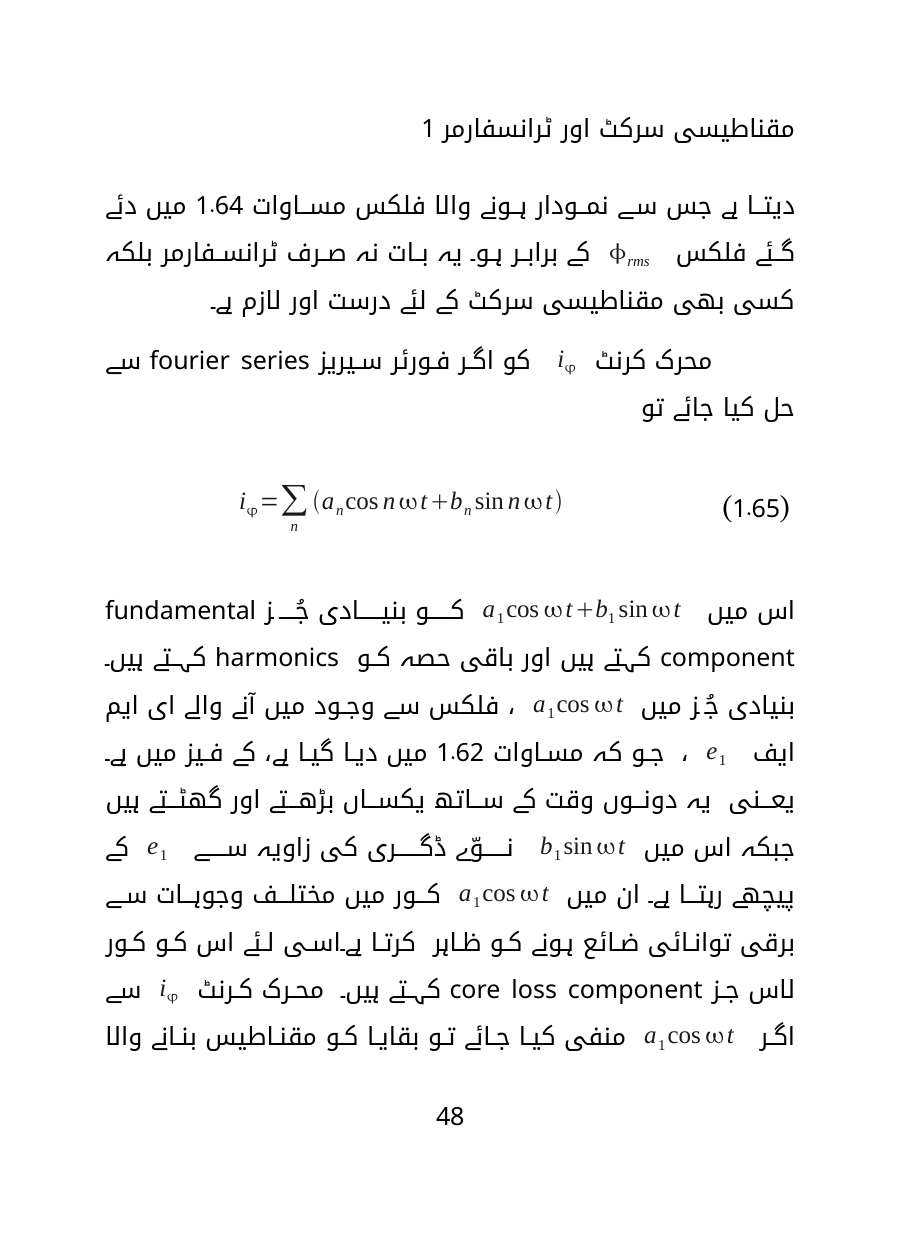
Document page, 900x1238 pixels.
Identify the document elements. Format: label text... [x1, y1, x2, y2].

table_header (1.65) [689, 479, 795, 553]
text محرک کرنٹ کو اگر فورئر سیریز fourier series سے حل کیا جائے تو [105, 337, 795, 432]
table_header [105, 479, 688, 553]
text اس میں کو بنیادی جُز fundamental component کہتے ہیں اور باقی حصہ کو harmonics کہتے ہیں۔ بنیادی جُز میں، فلکس سے وجود میں آنے والے ای ایم ایف ، جو کہ مساوات 1.62 میں دیا گیا ہے، کے فیز میں ہے۔ یعنی یہ دونوں وقت کے ساتھ یکساں بڑھتے اور گھٹتے ہیں جبکہ اس میں نوّے ڈگری کی زاویہ سے کے پیچھے رہتا ہے۔ ان میںکور میں مختلف وجوہات سے برقی توانائی ضائع ہونے کو ظاہر کرتا ہے۔اسی لئے اس کو کور لاس جز core loss component کہتے ہیں۔ محرک کرنٹسے اگر منفی کیا جائے تو بقایا کو مقناطیس بنانے والا کرنٹ magnetizing current کہتے ہیں۔ اس میں تیسرا جُز سب سے زیادہ اہم ہوتا ہے۔ پاؤر ٹرانسفارمروں میں یہ تیسرا جُز عموما محرک کرنٹ کےفیصد ہوتا ہے۔ [105, 587, 795, 1061]
text یہاں ایک بار رکھ کر دوبارہ نظر سانی کرتے ہیں۔ اگر ایک کائل کووولٹ دئے جائیں تو یہ کائل اتنا محرک کرنٹ گزرنے دیتا ہے جس سے نمودار ہونے والا فلکس مساوات 1.64 میں دئے گئے فلکس کے برابر ہو۔ یہ بات نہ صرف ٹرانسفارمر بلکہ کسی بھی مقناطیسی سرکٹ کے لئے درست اور لازم ہے۔ [105, 182, 795, 324]
